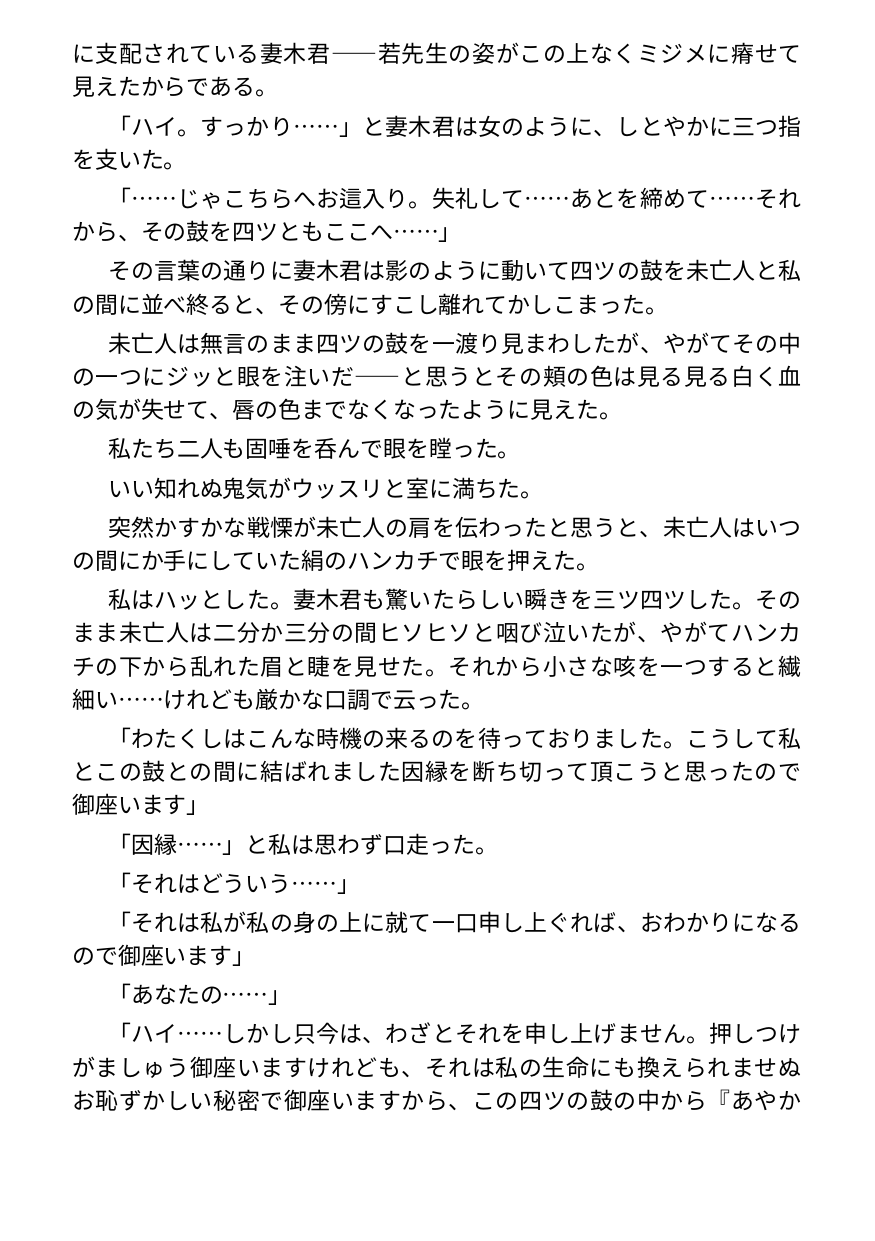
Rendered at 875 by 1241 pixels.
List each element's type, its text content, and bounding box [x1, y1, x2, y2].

text いい知れぬ鬼気がウッスリと室に満ちた。 [72, 470, 802, 504]
text 「わたくしはこんな時機の来るのを待っておりました。こうして私とこの鼓との間に結ばれました因縁を断ち切って頂こうと思ったので御座います」 [72, 721, 802, 821]
text その言葉の通りに妻木君は影のように動いて四ツの鼓を未亡人と私の間に並べ終ると、その傍にすこし離れてかしこまった。 [72, 253, 802, 320]
text 未亡人は無言のまま四ツの鼓を一渡り見まわしたが、やがてその中の一つにジッと眼を注いだ――と思うとその頬の色は見る見る白く血の気が失せて、唇の色までなくなったように見えた。 [72, 326, 802, 425]
text 「あなたの……」 [72, 977, 802, 1010]
text 私たち二人も固唾を呑んで眼を瞠った。 [72, 431, 802, 464]
text 「……じゃこちらへお這入り。失礼して……あとを締めて……それから、その鼓を四ツともここへ……」 [72, 181, 802, 247]
text 「ハイ。すっかり……」と妻木君は女のように、しとやかに三つ指を支いた。 [72, 108, 802, 175]
text 私はハッとした。妻木君も驚いたらしい瞬きを三ツ四ツした。そのまま未亡人は二分か三分の間ヒソヒソと咽び泣いたが、やがてハンカチの下から乱れた眉と睫を見せた。それから小さな咳を一つすると繊細い……けれども厳かな口調で云った。 [72, 582, 802, 715]
text 「それは私が私の身の上に就て一口申し上ぐれば、おわかりになるので御座います」 [72, 905, 802, 971]
text 「ハイ……しかし只今は、わざとそれを申し上げません。押しつけがましゅう御座いますけれども、それは私の生命にも換えられませぬお恥ずかしい秘密で御座いますから、この四ツの鼓の中から『あやか [72, 1016, 802, 1116]
text 突然かすかな戦慄が未亡人の肩を伝わったと思うと、未亡人はいつの間にか手にしていた絹のハンカチで眼を押えた。 [72, 509, 802, 576]
text 「因縁……」と私は思わず口走った。 [72, 826, 802, 860]
text に支配されている妻木君――若先生の姿がこの上なくミジメに瘠せて見えたからである。 [72, 36, 802, 102]
text 「それはどういう……」 [72, 866, 802, 899]
